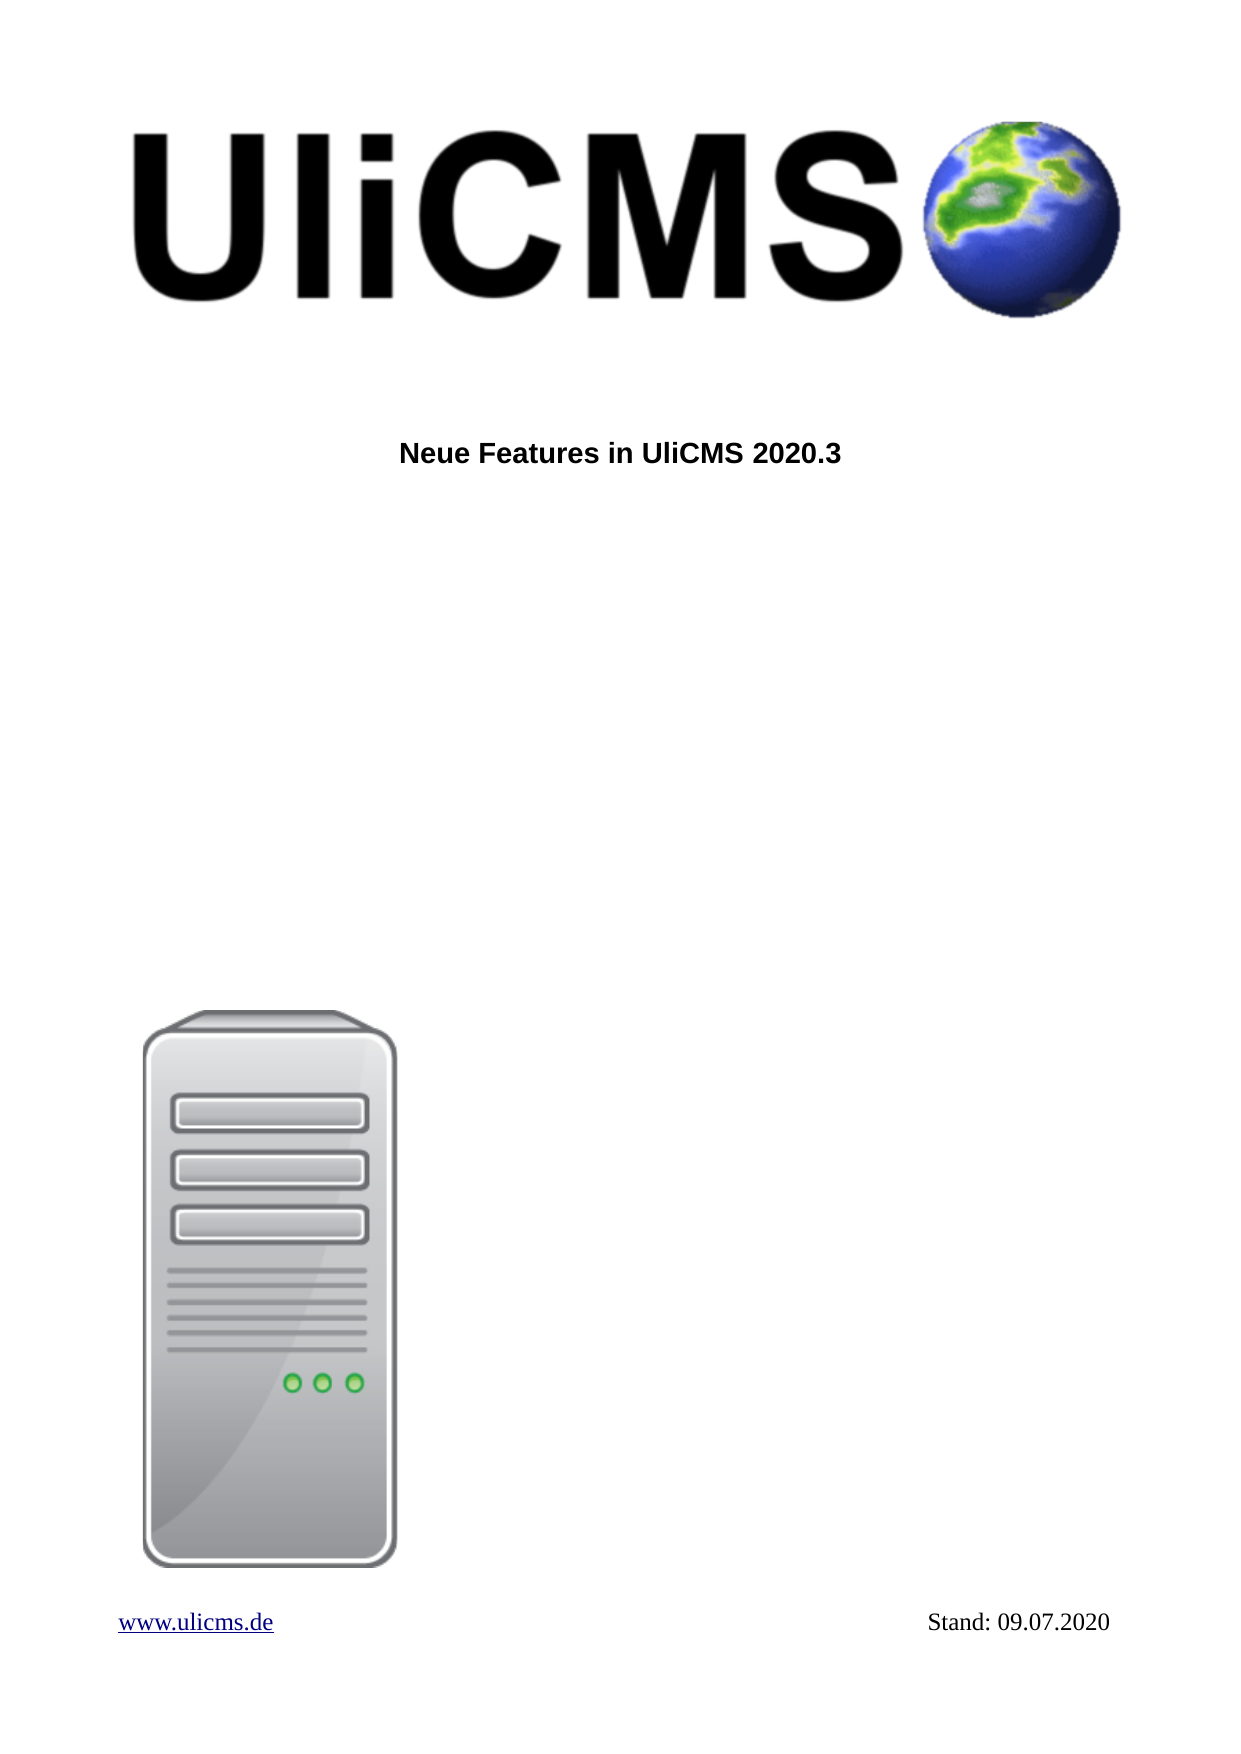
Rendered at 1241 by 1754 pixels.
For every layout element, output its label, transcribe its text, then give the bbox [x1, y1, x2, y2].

picture [142, 1010, 398, 1568]
picture [118, 118, 1123, 326]
subtitle Neue Features in UliCMS 2020.3 [118, 436, 1122, 470]
